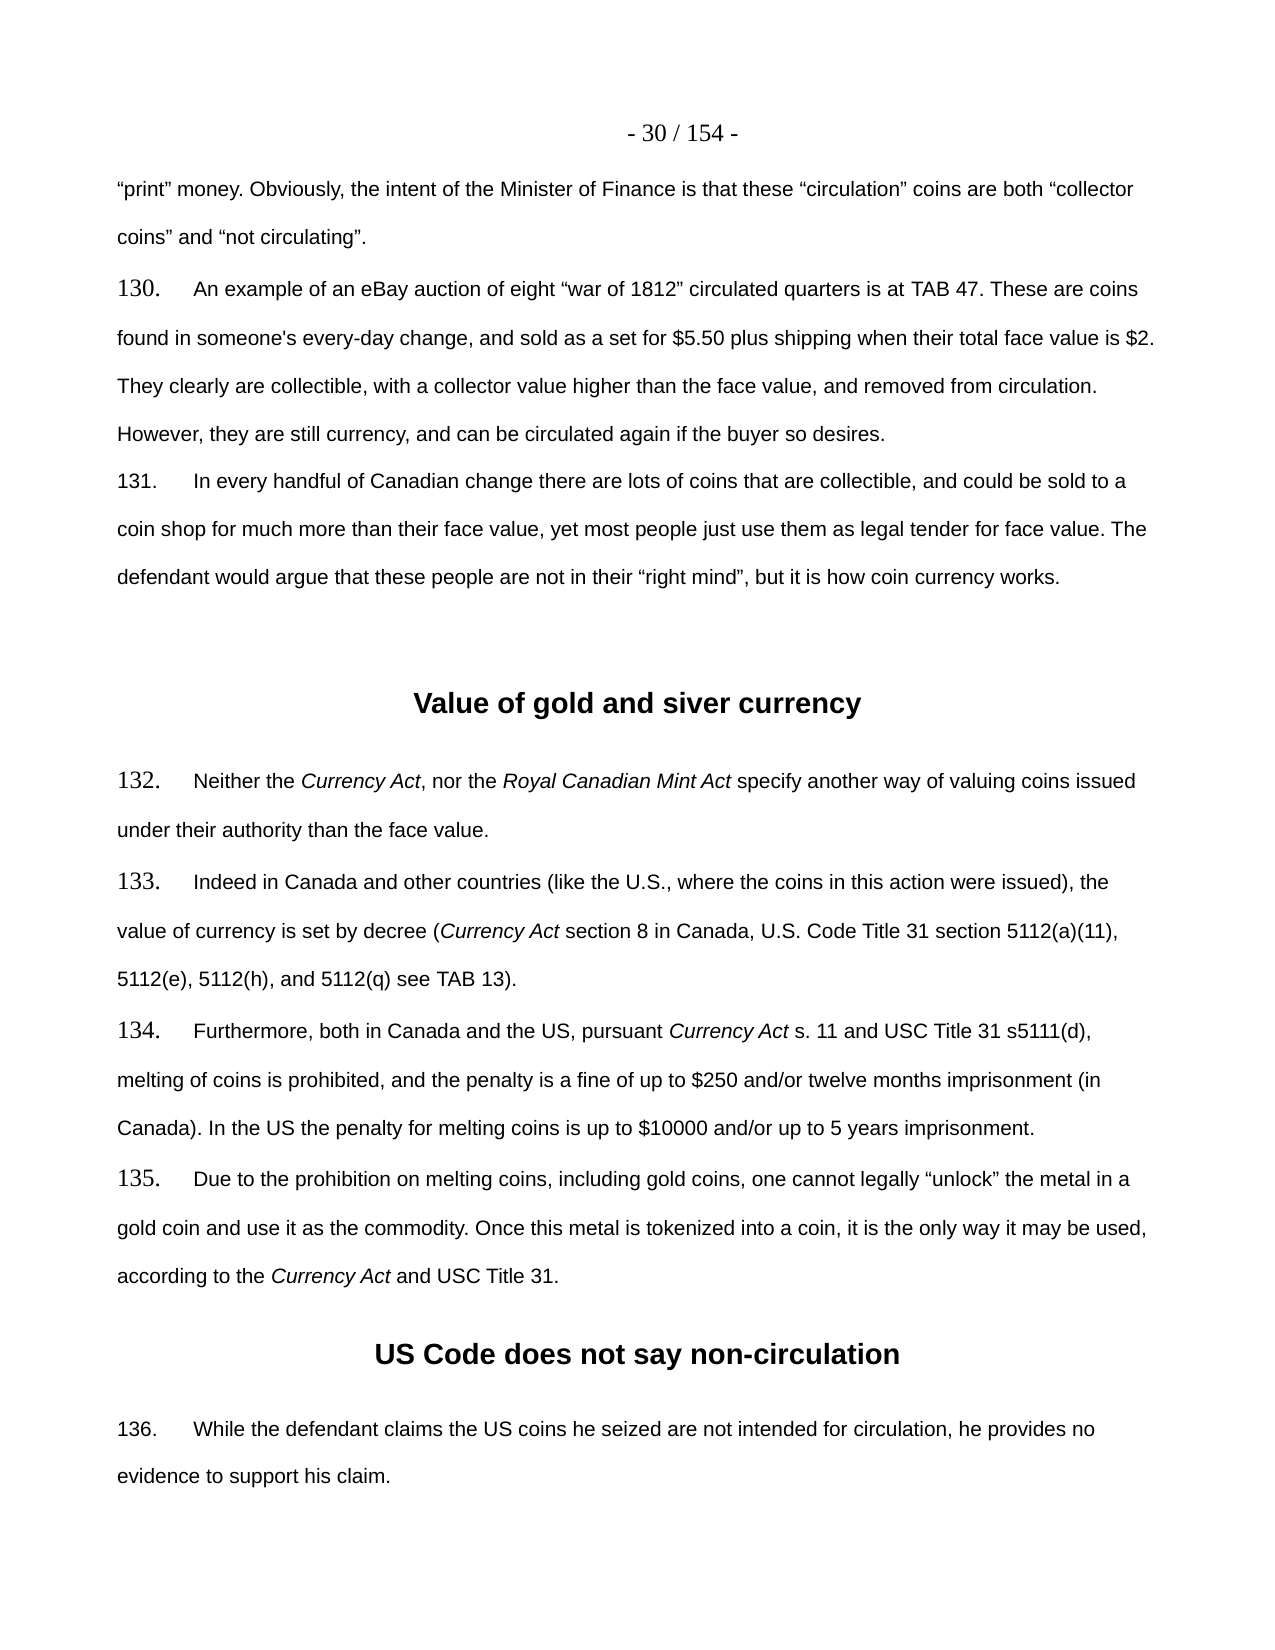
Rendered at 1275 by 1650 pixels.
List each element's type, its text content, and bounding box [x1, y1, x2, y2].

subtitle While the defendant claims the US coins he seized are not intended for circulation, he provides no evidence to support his claim. [117, 1416, 1157, 1488]
subtitle US Code does not say non-circulation [118, 1337, 1157, 1370]
subtitle Furthermore, both in Canada and the US, pursuant Currency Act s. 11 and USC Title 31 s5111(d), melting of coins is prohibited, and the penalty is a fine of up to $250 and/or twelve months imprisonment (in Canada). In the US the penalty for melting coins is up to $10000 and/or up to 5 years imprisonment. [117, 1015, 1157, 1139]
subtitle In every handful of Canadian change there are lots of coins that are collectible, and could be sold to a coin shop for much more than their face value, yet most people just use them as legal tender for face value. The defendant would argue that these people are not in their “right mind”, but it is how coin currency works. [117, 469, 1157, 589]
subtitle Indeed in Canada and other countries (like the U.S., where the coins in this action were issued), the value of currency is set by decree (Currency Act section 8 in Canada, U.S. Code Title 31 section 5112(a)(11), 5112(e), 5112(h), and 5112(q) see TAB 13). [117, 866, 1157, 991]
subtitle Due to the prohibition on melting coins, including gold coins, one cannot legally “unlock” the metal in a gold coin and use it as the commodity. Once this metal is tokenized into a coin, it is the only way it may be used, according to the Currency Act and USC Title 31. [117, 1163, 1157, 1288]
subtitle Neither the Currency Act, nor the Royal Canadian Mint Act specify another way of valuing coins issued under their authority than the face value. [117, 766, 1157, 842]
subtitle An example of an eBay auction of eight “war of 1812” circulated quarters is at TAB 47. These are coins found in someone's every-day change, and sold as a set for $5.50 plus shipping when their total face value is $2. They clearly are collectible, with a collector value higher than the face value, and removed from circulation. However, they are still currency, and can be circulated again if the buyer so desires. [117, 273, 1157, 445]
subtitle “print” money. Obviously, the intent of the Minister of Finance is that these “circulation” coins are both “collector coins” and “not circulating”. [117, 177, 1157, 249]
subtitle Value of gold and siver currency [118, 686, 1157, 719]
